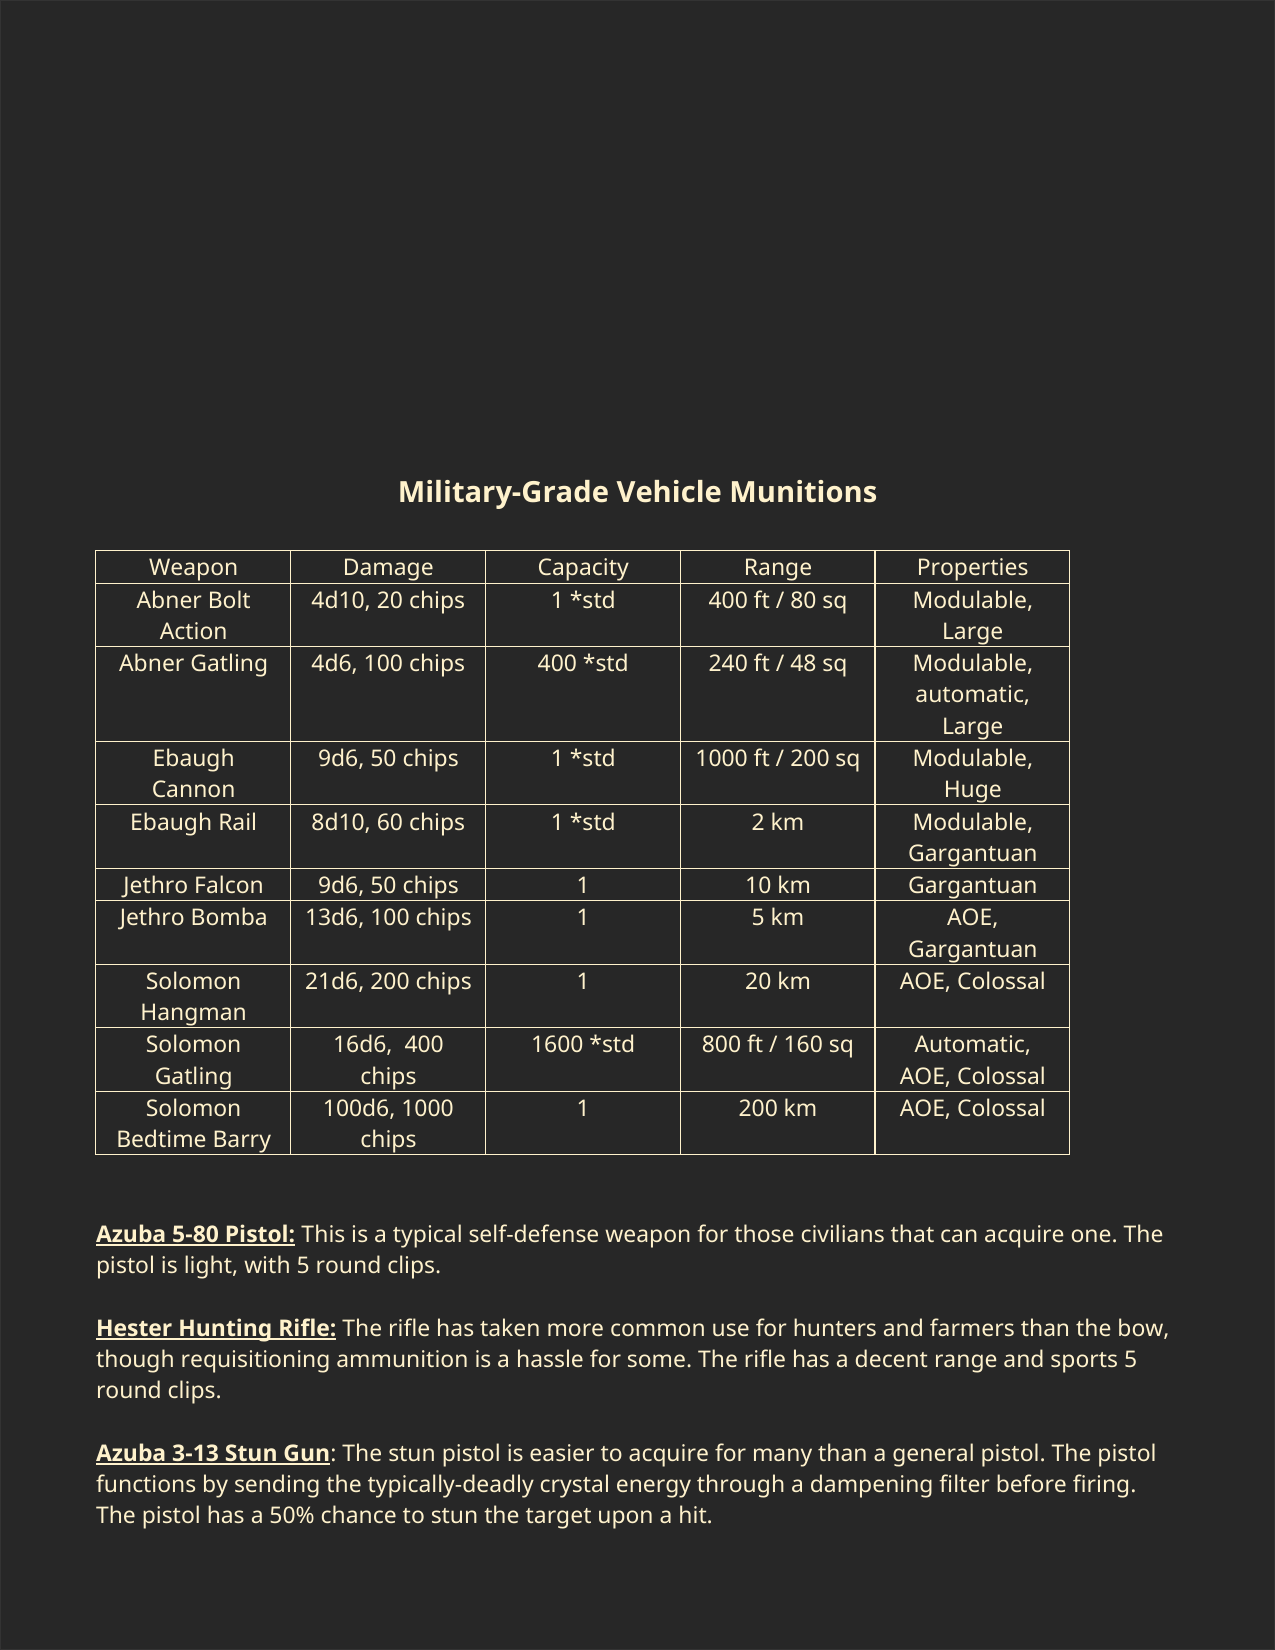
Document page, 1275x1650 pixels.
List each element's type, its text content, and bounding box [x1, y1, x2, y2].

table_cell 1 [486, 965, 680, 1027]
table_cell 2 km [681, 805, 874, 868]
table_cell 21d6, 200 chips [291, 965, 485, 1027]
text Military-Grade Vehicle Munitions [96, 471, 1179, 511]
table_cell 400 ft / 80 sq [681, 584, 874, 646]
table_cell 16d6, 400 chips [291, 1028, 485, 1091]
table_cell 1 [486, 869, 680, 900]
table_cell 1600 *std [486, 1028, 680, 1091]
table_cell Jethro Falcon [96, 869, 290, 900]
table_cell Modulable, Huge [876, 742, 1069, 804]
table_cell Jethro Bomba [96, 901, 290, 964]
table_cell 1 *std [486, 742, 680, 804]
table_cell Ebaugh Rail [96, 805, 290, 868]
table_cell 240 ft / 48 sq [681, 647, 874, 741]
table_cell Solomon Bedtime Barry [96, 1092, 290, 1154]
table_cell AOE, Colossal [876, 965, 1069, 1027]
table_cell 13d6, 100 chips [291, 901, 485, 964]
table_header Damage [291, 551, 485, 582]
text Azuba 5-80 Pistol: This is a typical self-defense weapon for those civilians that can acquire one. The pistol is light, with 5 round clips. [96, 1218, 1179, 1280]
table_cell Ebaugh Cannon [96, 742, 290, 804]
table_cell 400 *std [486, 647, 680, 741]
table_header Properties [876, 551, 1069, 582]
table_cell 9d6, 50 chips [291, 742, 485, 804]
table_cell 5 km [681, 901, 874, 964]
table_cell Modulable, automatic, Large [876, 647, 1069, 741]
table_cell 8d10, 60 chips [291, 805, 485, 868]
table_header Weapon [96, 551, 290, 582]
table_cell 100d6, 1000 chips [291, 1092, 485, 1154]
table_cell Abner Gatling [96, 647, 290, 741]
table_cell 10 km [681, 869, 874, 900]
table_cell Abner Bolt Action [96, 584, 290, 646]
table_cell 1 *std [486, 805, 680, 868]
table_cell 800 ft / 160 sq [681, 1028, 874, 1091]
table_cell 1 [486, 901, 680, 964]
table_cell 4d10, 20 chips [291, 584, 485, 646]
table_cell 1 [486, 1092, 680, 1154]
table_cell Automatic, AOE, Colossal [876, 1028, 1069, 1091]
table_cell Gargantuan [876, 869, 1069, 900]
table_cell AOE, Colossal [876, 1092, 1069, 1154]
table_header Capacity [486, 551, 680, 582]
table_cell 1000 ft / 200 sq [681, 742, 874, 804]
table_cell Solomon Gatling [96, 1028, 290, 1091]
table_cell 4d6, 100 chips [291, 647, 485, 741]
table_cell Modulable, Gargantuan [876, 805, 1069, 868]
text Azuba 3-13 Stun Gun: The stun pistol is easier to acquire for many than a general pistol. The pistol functions by sending the typically-deadly crystal energy through a dampening filter before firing. The pistol has a 50% chance to stun the target upon a hit. [96, 1437, 1179, 1530]
table_cell Solomon Hangman [96, 965, 290, 1027]
table_cell Modulable, Large [876, 584, 1069, 646]
text Hester Hunting Rifle: The rifle has taken more common use for hunters and farmers than the bow, though requisitioning ammunition is a hassle for some. The rifle has a decent range and sports 5 round clips. [96, 1312, 1179, 1405]
table_header Range [681, 551, 874, 582]
table_cell 1 *std [486, 584, 680, 646]
table_cell 20 km [681, 965, 874, 1027]
table_cell 9d6, 50 chips [291, 869, 485, 900]
table_cell 200 km [681, 1092, 874, 1154]
table_cell AOE, Gargantuan [876, 901, 1069, 964]
